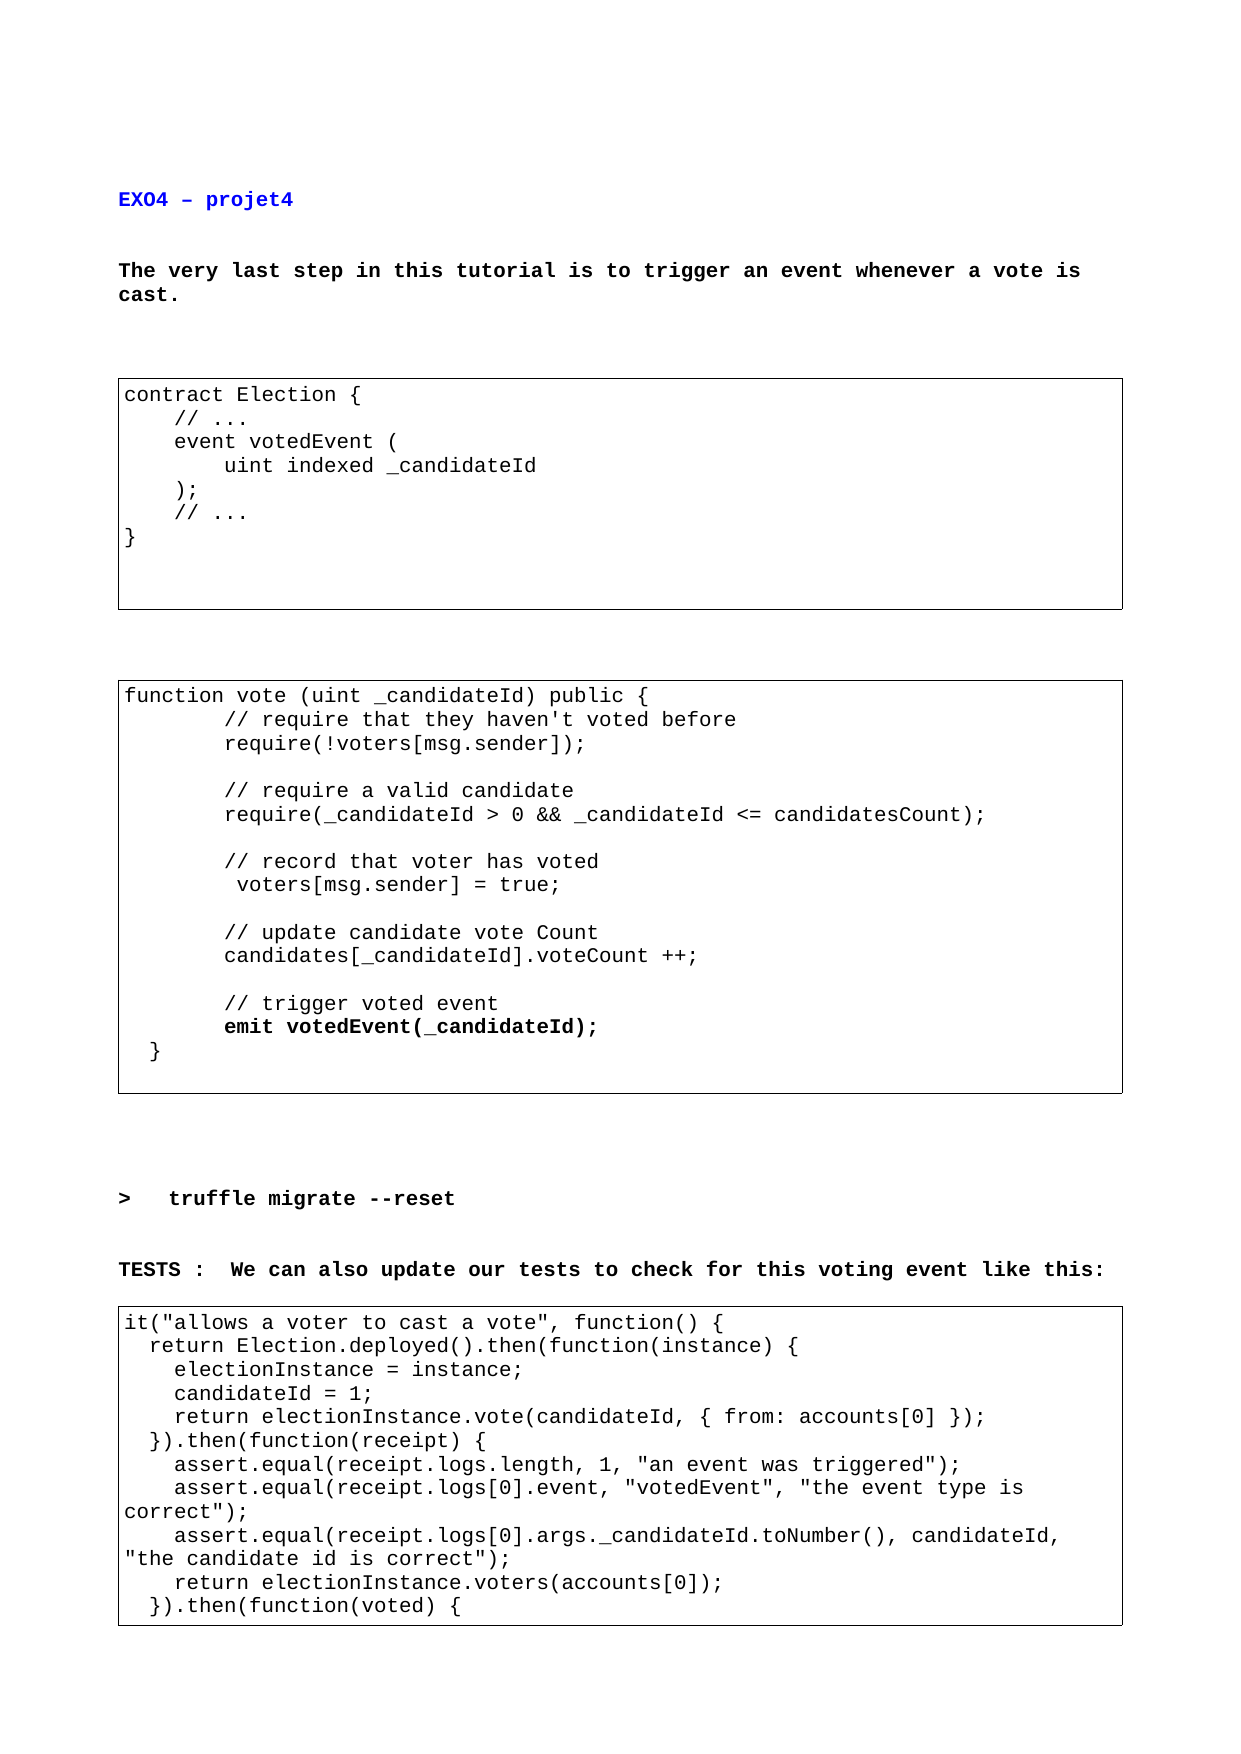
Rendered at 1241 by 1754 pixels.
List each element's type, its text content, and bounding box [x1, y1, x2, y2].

table_header function vote (uint _candidateId) public { // require that they haven't voted before require(!voters[msg.sender]); // require a valid candidate require(_candidateId > 0 && _candidateId <= candidatesCount); // record that voter has voted voters[msg.sender] = true; // update candidate vote Count candidates[_candidateId].voteCount ++; // trigger voted event emit votedEvent(_candidateId); } [119, 681, 1122, 1093]
text TESTS : We can also update our tests to check for this voting event like this: [118, 1259, 1122, 1282]
table_header contract Election { // ... event votedEvent ( uint indexed _candidateId ); // ... } [119, 379, 1122, 608]
text EXO4 – projet4 [118, 189, 1122, 213]
table_header it("allows a voter to cast a vote", function() { return Election.deployed().then(function(instance) { electionInstance = instance; candidateId = 1; return electionInstance.vote(candidateId, { from: accounts[0] }); }).then(function(receipt) { assert.equal(receipt.logs.length, 1, "an event was triggered"); assert.equal(receipt.logs[0].event, "votedEvent", "the event type is correct"); assert.equal(receipt.logs[0].args._candidateId.toNumber(), candidateId, "the candidate id is correct"); return electionInstance.voters(accounts[0]); }).then(function(voted) { [119, 1307, 1122, 1625]
text > truffle migrate --reset [118, 1188, 1122, 1211]
text The very last step in this tutorial is to trigger an event whenever a vote is cast. [118, 260, 1122, 307]
